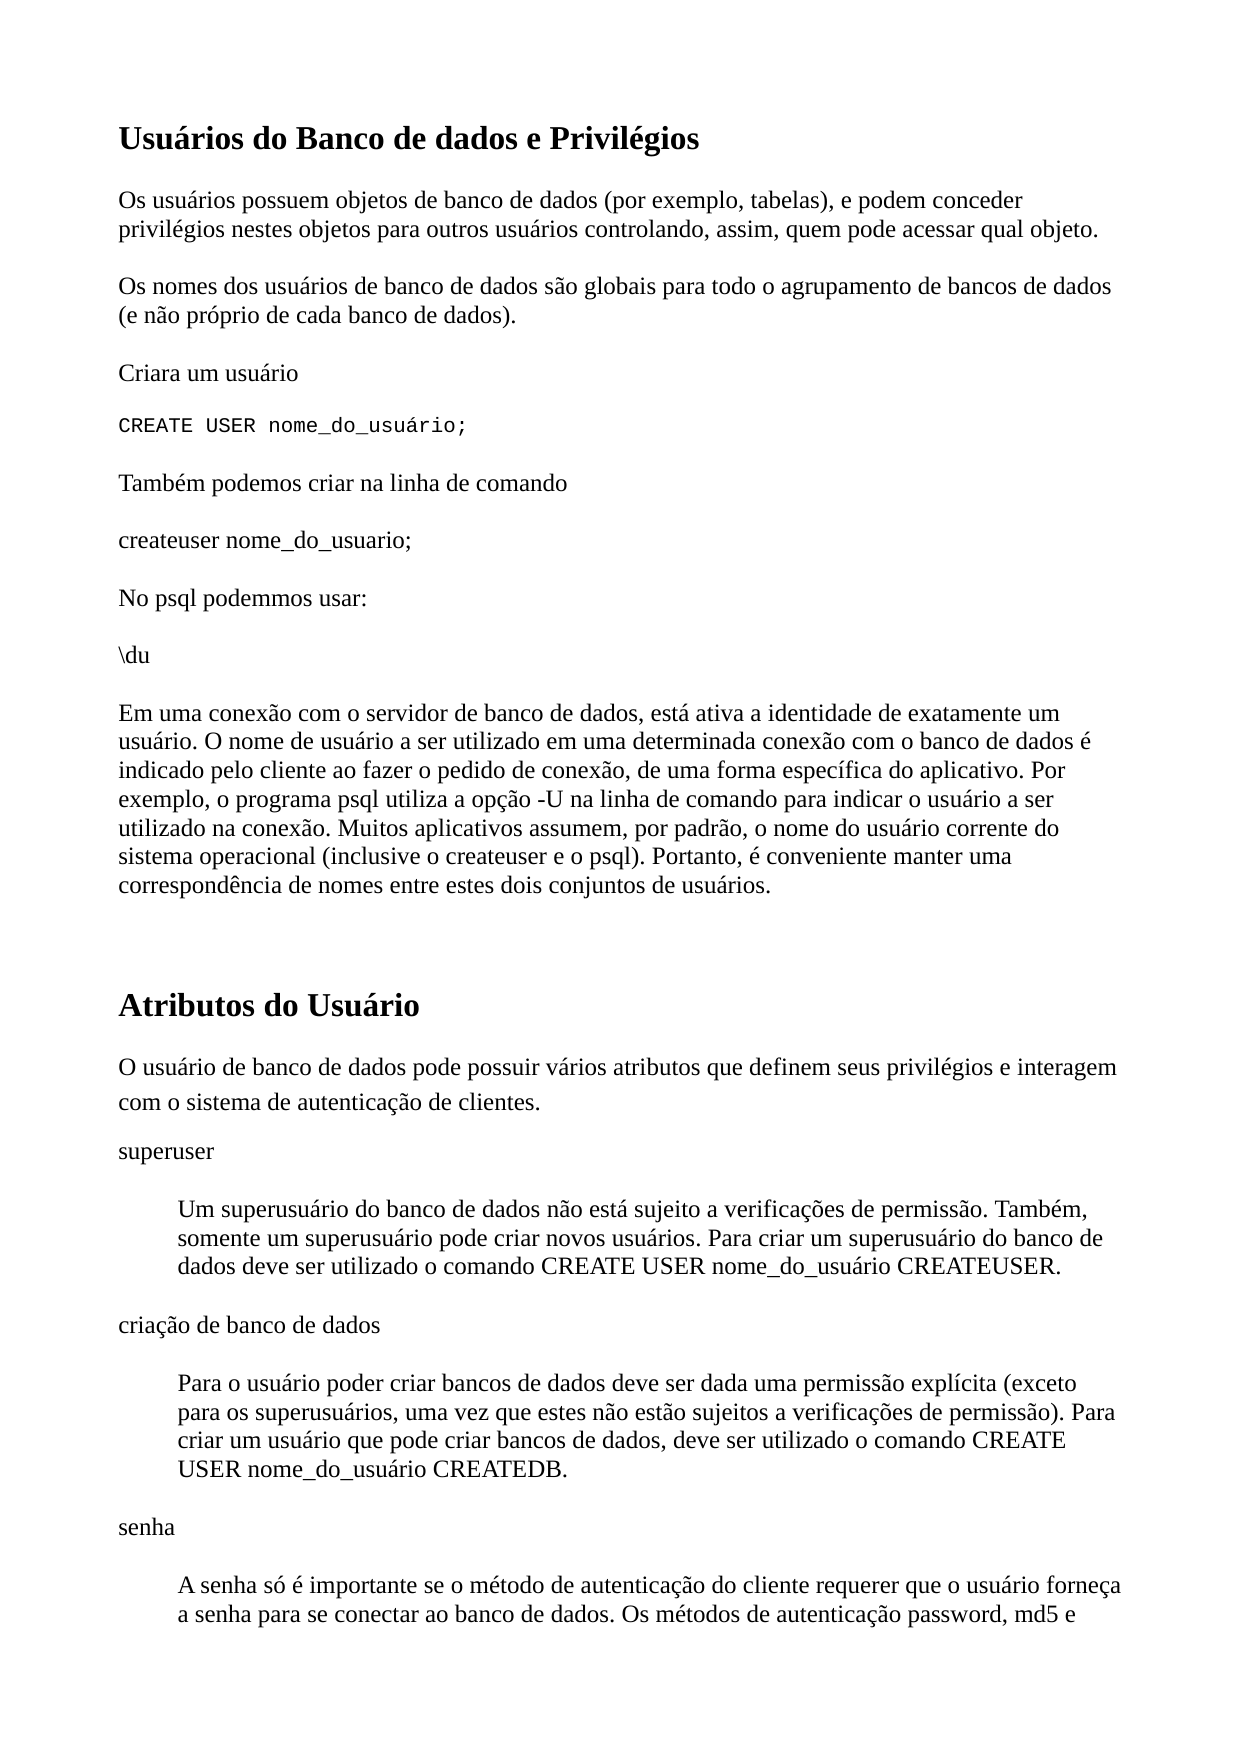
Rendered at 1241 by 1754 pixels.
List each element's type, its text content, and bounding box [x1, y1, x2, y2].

text Usuários do Banco de dados e Privilégios [118, 118, 1122, 156]
text Os usuários possuem objetos de banco de dados (por exemplo, tabelas), e podem conceder privilégios nestes objetos para outros usuários controlando, assim, quem pode acessar qual objeto. [118, 185, 1122, 243]
subtitle criação de banco de dados [118, 1310, 1122, 1338]
text Criara um usuário [118, 358, 1122, 386]
text Também podemos criar na linha de comando [118, 468, 1122, 496]
text Os nomes dos usuários de banco de dados são globais para todo o agrupamento de bancos de dados (e não próprio de cada banco de dados). [118, 271, 1122, 329]
text Atributos do Usuário [118, 985, 1122, 1023]
text Em uma conexão com o servidor de banco de dados, está ativa a identidade de exatamente um usuário. O nome de usuário a ser utilizado em uma determinada conexão com o banco de dados é indicado pelo cliente ao fazer o pedido de conexão, de uma forma específica do aplicativo. Por exemplo, o programa psql utiliza a opção -U na linha de comando para indicar o usuário a ser utilizado na conexão. Muitos aplicativos assumem, por padrão, o nome do usuário corrente do sistema operacional (inclusive o createuser e o psql). Portanto, é conveniente manter uma correspondência de nomes entre estes dois conjuntos de usuários. [118, 698, 1122, 899]
text createuser nome_do_usuario; [118, 525, 1122, 554]
text \du [118, 640, 1122, 669]
list A senha só é importante se o método de autenticação do cliente requerer que o usuário forneça a senha para se conectar ao banco de dados. Os métodos de autenticação password, md5 e [177, 1571, 1122, 1628]
text No psql podemmos usar: [118, 583, 1122, 611]
text CREATE USER nome_do_usuário; [118, 415, 1122, 439]
subtitle senha [118, 1512, 1122, 1541]
list Um superusuário do banco de dados não está sujeito a verificações de permissão. Também, somente um superusuário pode criar novos usuários. Para criar um superusuário do banco de dados deve ser utilizado o comando CREATE USER nome_do_usuário CREATEUSER. [177, 1194, 1122, 1280]
list Para o usuário poder criar bancos de dados deve ser dada uma permissão explícita (exceto para os superusuários, uma vez que estes não estão sujeitos a verificações de permissão). Para criar um usuário que pode criar bancos de dados, deve ser utilizado o comando CREATE USER nome_do_usuário CREATEDB. [177, 1368, 1122, 1483]
subtitle superuser [118, 1136, 1122, 1164]
text O usuário de banco de dados pode possuir vários atributos que definem seus privilégios e interagem com o sistema de autenticação de clientes. [118, 1052, 1122, 1115]
